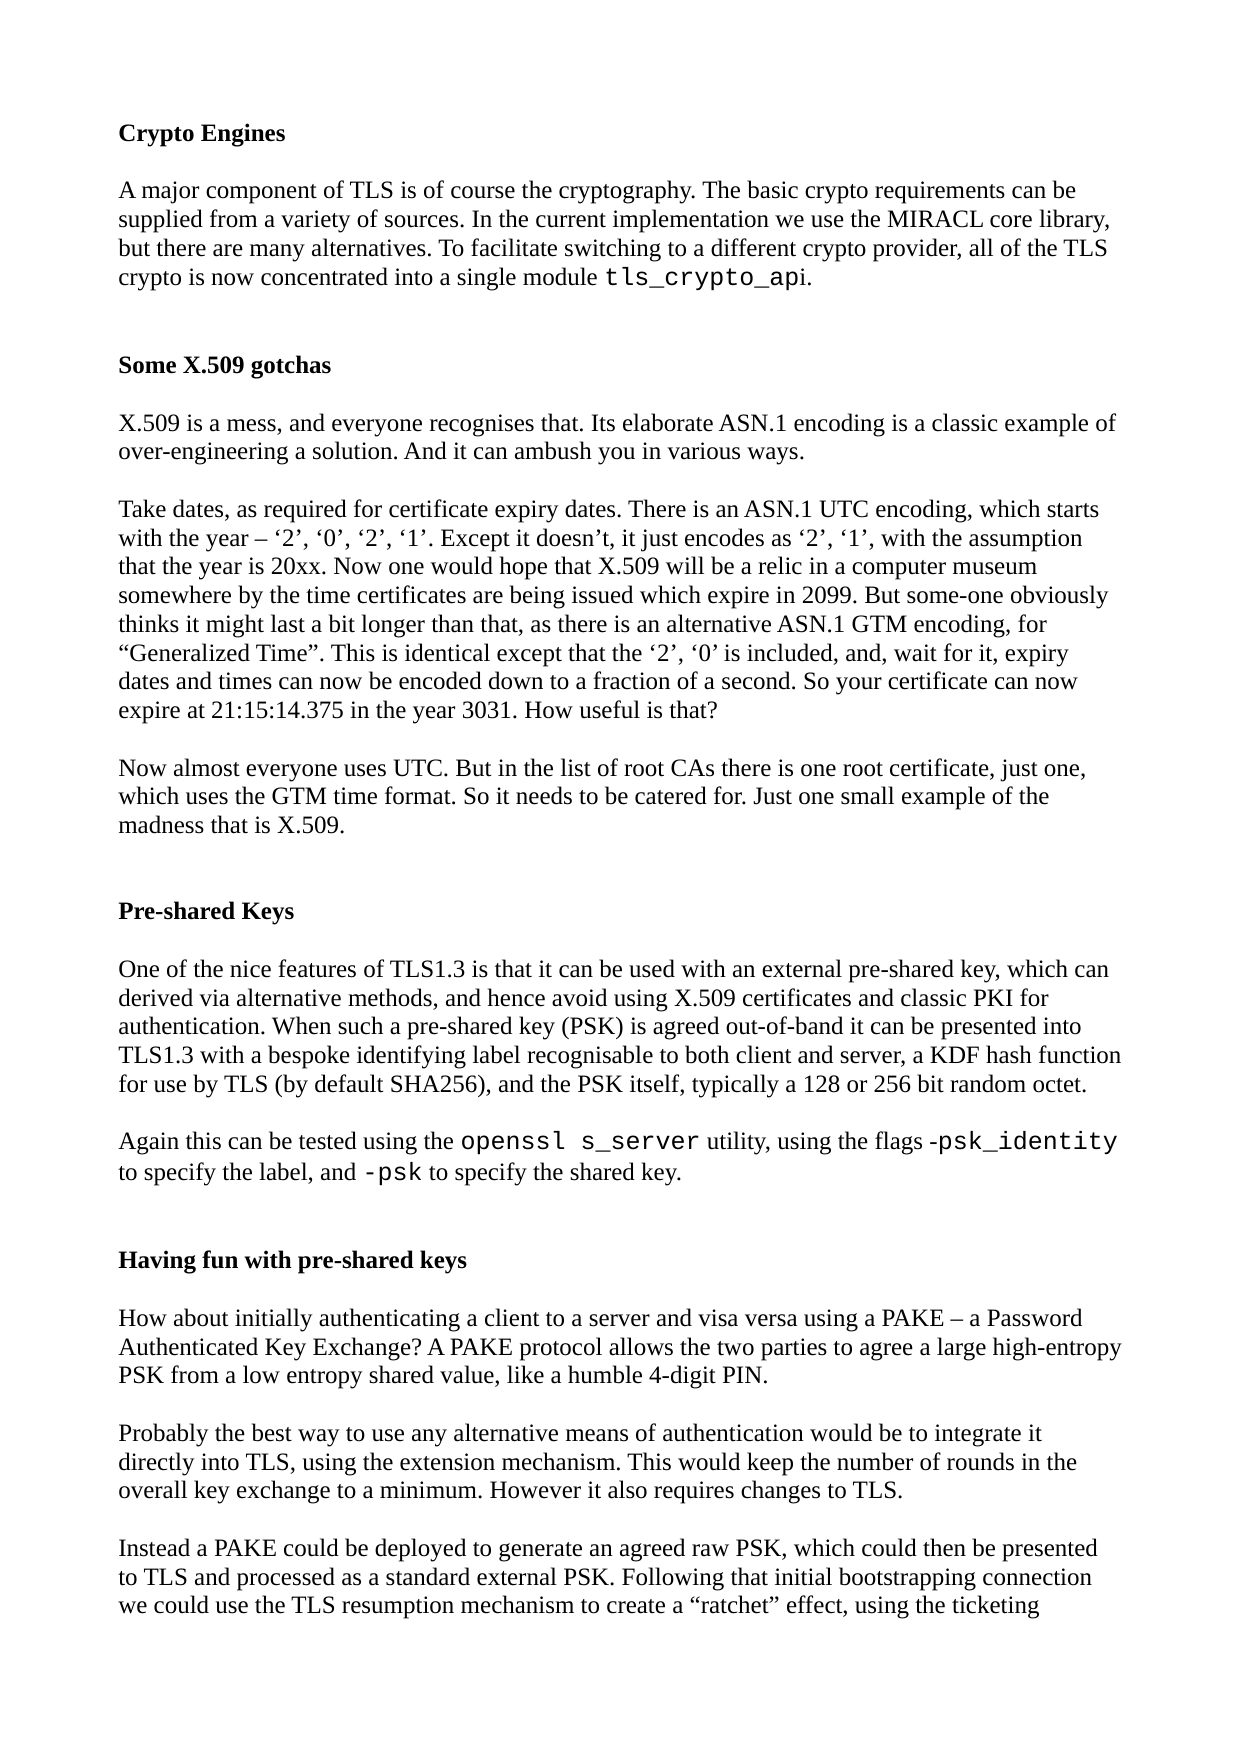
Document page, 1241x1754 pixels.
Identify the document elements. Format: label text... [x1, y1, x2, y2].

text One of the nice features of TLS1.3 is that it can be used with an external pre-shared key, which can derived via alternative methods, and hence avoid using X.509 certificates and classic PKI for authentication. When such a pre-shared key (PSK) is agreed out-of-band it can be presented into TLS1.3 with a bespoke identifying label recognisable to both client and server, a KDF hash function for use by TLS (by default SHA256), and the PSK itself, typically a 128 or 256 bit random octet. [118, 954, 1122, 1098]
text Some X.509 gotchas [118, 350, 1122, 379]
text Instead a PAKE could be deployed to generate an agreed raw PSK, which could then be presented to TLS and processed as a standard external PSK. Following that initial bootstrapping connection we could use the TLS resumption mechanism to create a “ratchet” effect, using the ticketing [118, 1533, 1122, 1619]
text Now almost everyone uses UTC. But in the list of root CAs there is one root certificate, just one, which uses the GTM time format. So it needs to be catered for. Just one small example of the madness that is X.509. [118, 753, 1122, 839]
text Having fun with pre-shared keys [118, 1246, 1122, 1274]
text Take dates, as required for certificate expiry dates. There is an ASN.1 UTC encoding, which starts with the year – ‘2’, ‘0’, ‘2’, ‘1’. Except it doesn’t, it just encodes as ‘2’, ‘1’, with the assumption that the year is 20xx. Now one would hope that X.509 will be a relic in a computer museum somewhere by the time certificates are being issued which expire in 2099. But some-one obviously thinks it might last a bit longer than that, as there is an alternative ASN.1 GTM encoding, for “Generalized Time”. This is identical except that the ‘2’, ‘0’ is included, and, wait for it, expiry dates and times can now be encoded down to a fraction of a second. So your certificate can now expire at 21:15:14.375 in the year 3031. How useful is that? [118, 494, 1122, 724]
text Crypto Engines [118, 118, 1122, 147]
text How about initially authenticating a client to a server and visa versa using a PAKE – a Password Authenticated Key Exchange? A PAKE protocol allows the two parties to agree a large high-entropy PSK from a low entropy shared value, like a humble 4-digit PIN. [118, 1303, 1122, 1389]
text A major component of TLS is of course the cryptography. The basic crypto requirements can be supplied from a variety of sources. In the current implementation we use the MIRACL core library, but there are many alternatives. To facilitate switching to a different crypto provider, all of the TLS crypto is now concentrated into a single module tls_crypto_api. [118, 176, 1122, 293]
text Again this can be tested using the openssl s_server utility, using the flags -psk_identity to specify the label, and -psk to specify the shared key. [118, 1126, 1122, 1188]
text Probably the best way to use any alternative means of authentication would be to integrate it directly into TLS, using the extension mechanism. This would keep the number of rounds in the overall key exchange to a minimum. However it also requires changes to TLS. [118, 1418, 1122, 1504]
text Pre-shared Keys [118, 896, 1122, 925]
text X.509 is a mess, and everyone recognises that. Its elaborate ASN.1 encoding is a classic example of over-engineering a solution. And it can ambush you in various ways. [118, 408, 1122, 465]
